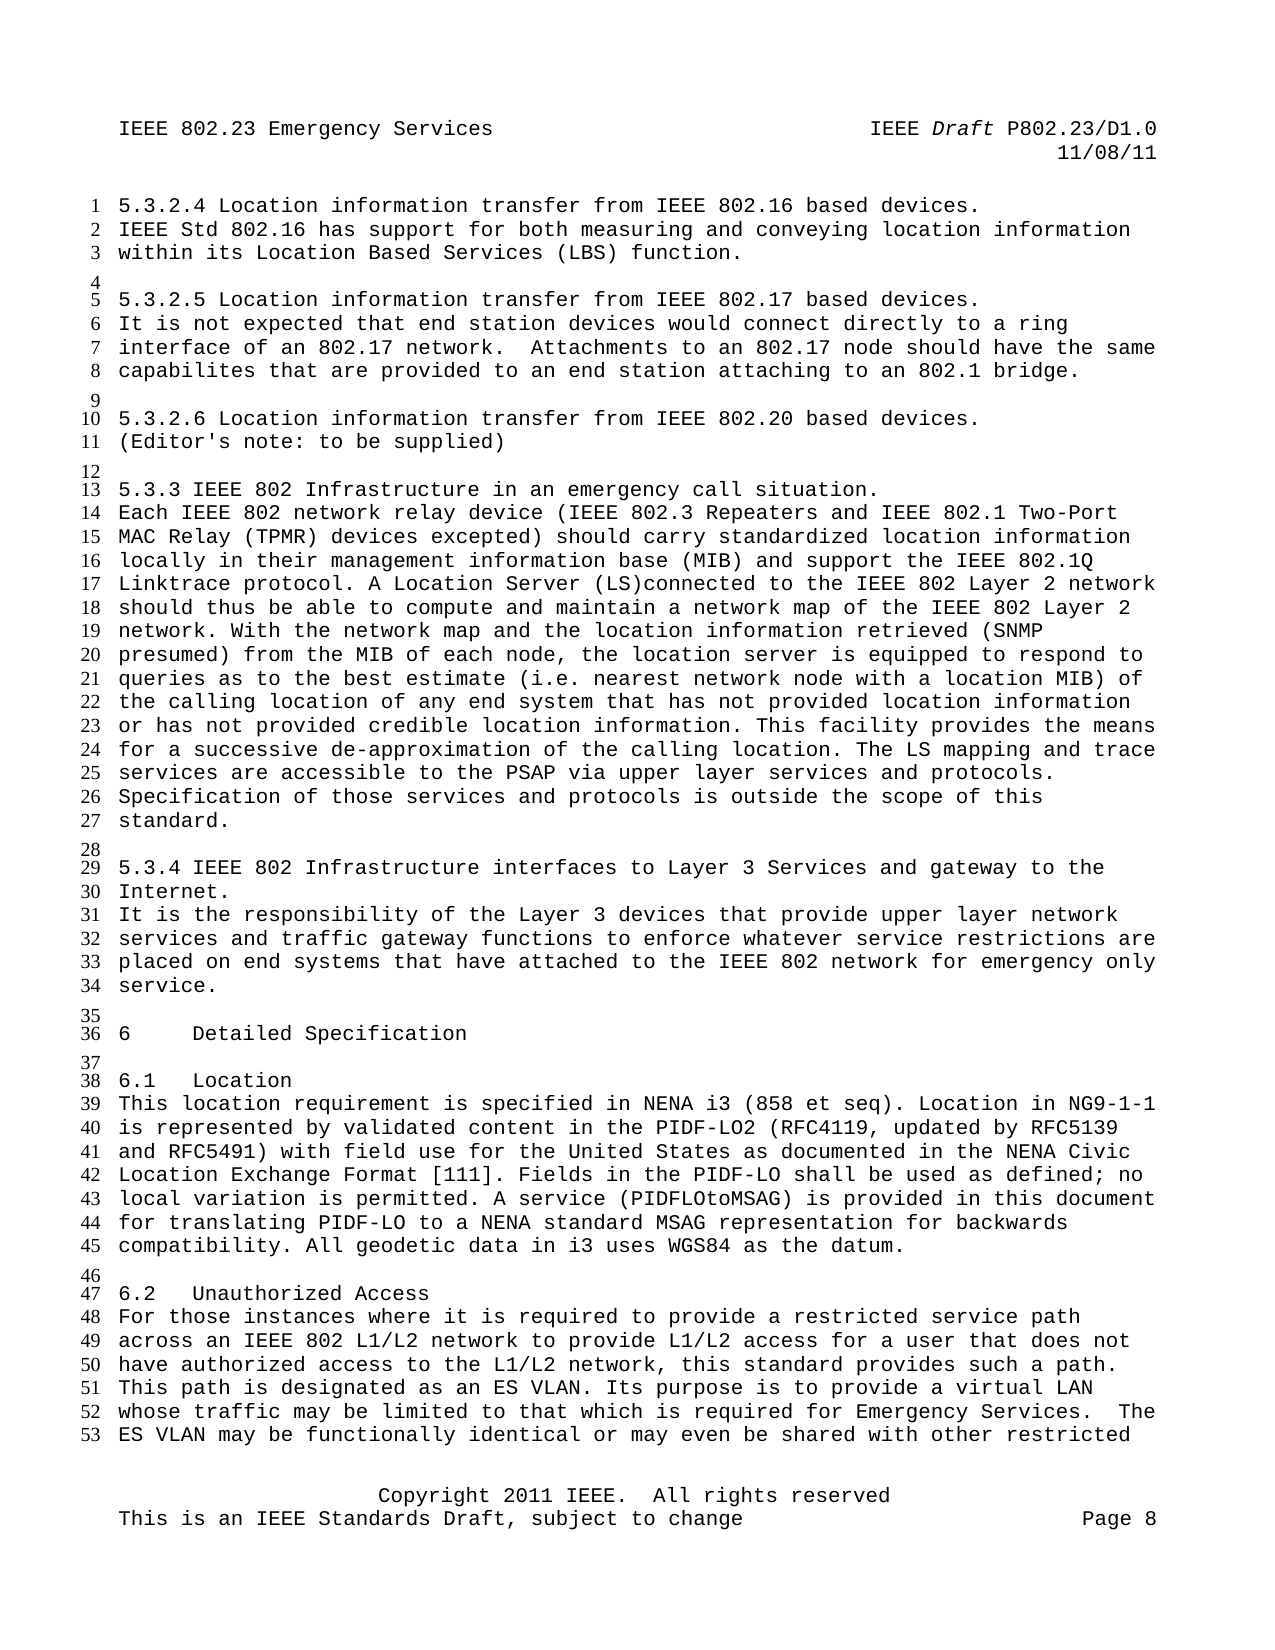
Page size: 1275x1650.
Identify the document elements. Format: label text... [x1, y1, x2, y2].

text 5.3.2.6 Location information transfer from IEEE 802.20 based devices. [118, 408, 1157, 431]
text 6.2 Unauthorized Access [118, 1283, 1157, 1306]
text (Editor's note: to be supplied) [118, 431, 1157, 455]
text IEEE Std 802.16 has support for both measuring and conveying location information within its Location Based Services (LBS) function. [118, 218, 1157, 266]
text Each IEEE 802 network relay device (IEEE 802.3 Repeaters and IEEE 802.1 Two-Port MAC Relay (TPMR) devices excepted) should carry standardized location information locally in their management information base (MIB) and support the IEEE 802.1Q Linktrace protocol. A Location Server (LS)connected to the IEEE 802 Layer 2 network should thus be able to compute and maintain a network map of the IEEE 802 Layer 2 network. With the network map and the location information retrieved (SNMP presumed) from the MIB of each node, the location server is equipped to respond to queries as to the best estimate (i.e. nearest network node with a location MIB) of the calling location of any end system that has not provided location information or has not provided credible location information. This facility provides the means for a successive de-approximation of the calling location. The LS mapping and trace services are accessible to the PSAP via upper layer services and protocols. Specification of those services and protocols is outside the scope of this standard. [118, 502, 1157, 833]
text For those instances where it is required to provide a restricted service path across an IEEE 802 L1/L2 network to provide L1/L2 access for a user that does not have authorized access to the L1/L2 network, this standard provides such a path. This path is designated as an ES VLAN. Its purpose is to provide a virtual LAN whose traffic may be limited to that which is required for Emergency Services. The ES VLAN may be functionally identical or may even be shared with other restricted [118, 1306, 1157, 1448]
text It is the responsibility of the Layer 3 devices that provide upper layer network services and traffic gateway functions to enforce whatever service restrictions are placed on end systems that have attached to the IEEE 802 network for emergency only service. [118, 904, 1157, 999]
text 6.1 Location [118, 1070, 1157, 1093]
text 6 Detailed Specification [118, 1022, 1157, 1046]
text 5.3.2.5 Location information transfer from IEEE 802.17 based devices. [118, 289, 1157, 313]
text 5.3.4 IEEE 802 Infrastructure interfaces to Layer 3 Services and gateway to the Internet. [118, 857, 1157, 904]
text 5.3.2.4 Location information transfer from IEEE 802.16 based devices. [118, 195, 1157, 218]
text 5.3.3 IEEE 802 Infrastructure in an emergency call situation. [118, 479, 1157, 502]
text This location requirement is specified in NENA i3 (858 et seq). Location in NG9-1-1 is represented by validated content in the PIDF-LO2 (RFC4119, updated by RFC5139 and RFC5491) with field use for the United States as documented in the NENA Civic Location Exchange Format [111]. Fields in the PIDF-LO shall be used as defined; no local variation is permitted. A service (PIDFLOtoMSAG) is provided in this document for translating PIDF-LO to a NENA standard MSAG representation for backwards compatibility. All geodetic data in i3 uses WGS84 as the datum. [118, 1093, 1157, 1259]
text It is not expected that end station devices would connect directly to a ring interface of an 802.17 network. Attachments to an 802.17 node should have the same capabilites that are provided to an end station attaching to an 802.1 bridge. [118, 313, 1157, 384]
